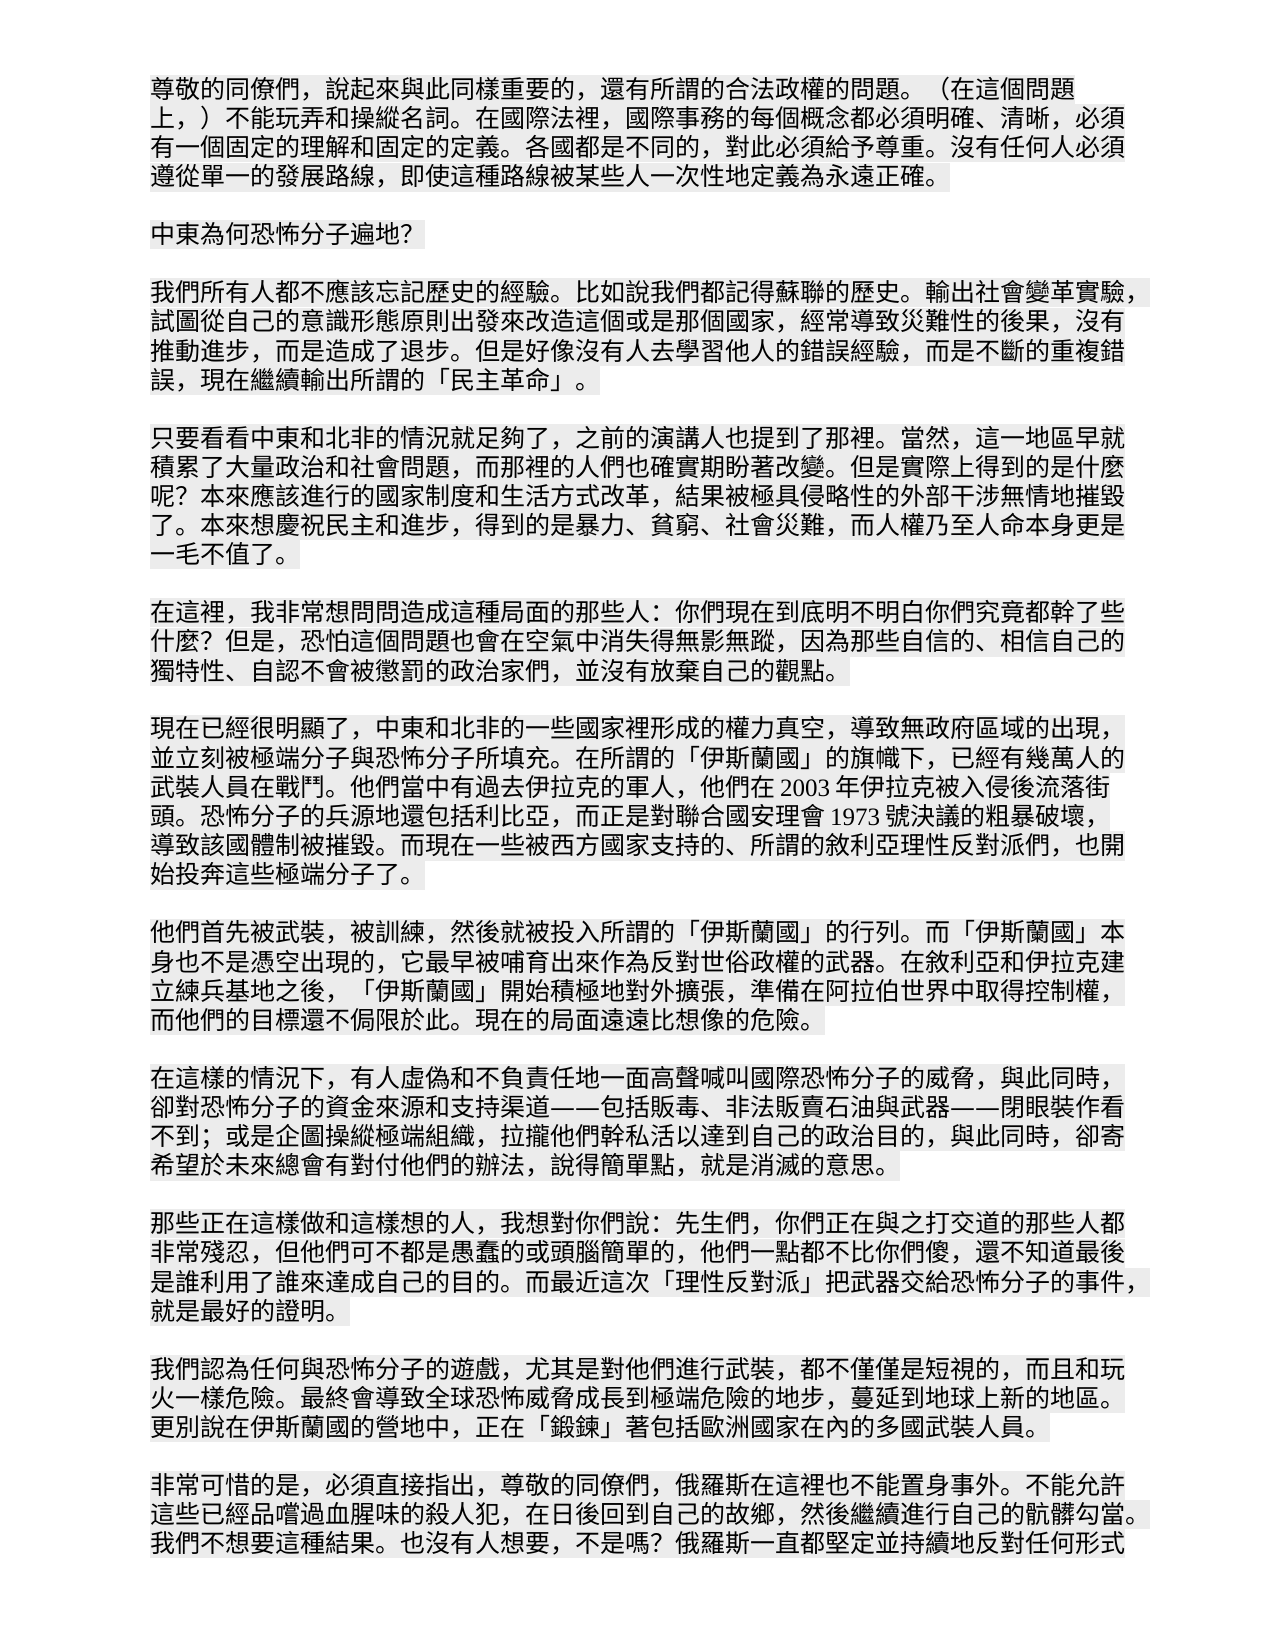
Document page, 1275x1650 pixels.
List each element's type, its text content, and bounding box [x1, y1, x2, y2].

text 以下分享普京在聯合國大會的演講，雖有少許的私心，但總體講得真好。謝謝觀察者網的翻譯，也不禁感嘆，這樣即時的翻譯工作在台灣是沒有媒體會做的。 ======== 轉載自 http://www.guancha.cn/f-putin/2015_09_30_336092.shtml 普京聯大演講：處在金字塔頂峰的國家產生了幻覺 弗拉基米爾‧普京 尊敬的主席先生！尊敬的秘書長先生！尊敬的各國元首與政府首腦！女士們和先生們！ 聯合國70週年慶典是個很好的機緣，讓我們在回顧歷史的同時也談談我們共同的未來。1945年，那些摧毀了納粹的國家，集合了各自的力量，為戰後世界格局奠定了堅實的基礎。 我想提醒大家，國家交往之間的關鍵性原則，關於建立聯合國的決定是在我國舉行的雅爾塔會議上，由反希特勒聯盟的首腦們做出的。雅爾塔體系久經磨難與考驗，（為了它的建立）付出了幾千萬人的生命，（吸取了）20世紀兩次蔓延整個行星的世界大戰（的教訓）。而且客觀地說，在最近70年各種狂風驟雨般的事件中，它幫助世界避免了大規模的災難。 聯合國沒用了嗎？ 聯合國是一個最具有合法性，代表性和多樣性的組織。是的，近年來對聯合國的批評之聲不絕於耳。說什麼它表現出無效率的特徵，而要取得原則性決定卻受限於各種難以調和的矛盾，這些矛盾首先存在於安理會常任理事國之間。 但是我想提醒大家，在聯合國當中總是存在著分歧，她存在的七十年來一直如此。否決權一直有人在使用：美國使用過，還有英國、法國、中國，以及蘇聯和之後的俄羅斯。對於一個如此多元和多代表性的組織而言，這是非常自然的現象。在聯合國建立之日起就沒有考慮過，這裡會被單一主張所壟斷。而這個組織的本質，就是建立在尋找和形成妥協之上，其力量則來源於綜合考慮不同的意見和觀點。 在聯合國的舞台上討論各種問題、做出決定，以表決通過決議的形式產生，也有不能通過的時候——就像外交官們說的那樣：通過還是未過。無論如何，任何國家如果繞開這個規定，（它的所作所為）就是非法的，而且與聯合國憲章和現代國際法相衝突。 我們知道，在「冷戰」結束後——所有人都知道——世界上出現了唯一的單極霸主。那時，處在金字塔頂峰的國家，產生了幻覺，認為自己既然如此的強大和特別，那麼肯定比所有人都更加明了該怎麼做。由此推理出來，也就不需要考慮聯合國了，因為它不肯自動形成決議，為（這個國家自認的）「正確」事項來背書，而只是找麻煩，就像我國的諺語，「就是一塊絆腳石」。因此這個國家開始傳播些論調：什麼聯合國從建立時形成的模式，已經老朽了，已經完成自己的歷史使命了。 當然，世界是不斷變化的，而聯合國也應該符合這種自然的改變。俄羅斯願意在廣泛協商的基礎上，與所有的夥伴國家共同推動聯合國的發展，但是我們認為，那些動搖聯合國權威和合法性的企圖是極端危險的。這可能導致整個國際關係結構的毀滅。那時，除了叢林法則外，我們就真的什麼規則都沒有了。 在那樣的世界裡，就不會有集體合作而只剩下自私自利；在那樣的世界裡，就只會有越來越多的霸權和越來越少的平等、民主與自由；在那樣的世界裡，真正的獨立國家會被日益增加的、由外部操縱的傀儡國所取代。說起來什麼叫國家主權？之前已經有同僚在這裡談起過，這首先是個關於自由的問題，每個人、每個民族、每個國家選擇自己命運的自由。 尊敬的同僚們，說起來與此同樣重要的，還有所謂的合法政權的問題。（在這個問題上，）不能玩弄和操縱名詞。在國際法裡，國際事務的每個概念都必須明確、清晰，必須有一個固定的理解和固定的定義。各國都是不同的，對此必須給予尊重。沒有任何人必須遵從單一的發展路線，即使這種路線被某些人一次性地定義為永遠正確。 中東為何恐怖分子遍地？ 我們所有人都不應該忘記歷史的經驗。比如說我們都記得蘇聯的歷史。輸出社會變革實驗，試圖從自己的意識形態原則出發來改造這個或是那個國家，經常導致災難性的後果，沒有推動進步，而是造成了退步。但是好像沒有人去學習他人的錯誤經驗，而是不斷的重複錯誤，現在繼續輸出所謂的「民主革命」。 只要看看中東和北非的情況就足夠了，之前的演講人也提到了那裡。當然，這一地區早就積累了大量政治和社會問題，而那裡的人們也確實期盼著改變。但是實際上得到的是什麼呢？本來應該進行的國家制度和生活方式改革，結果被極具侵略性的外部干涉無情地摧毀了。本來想慶祝民主和進步，得到的是暴力、貧窮、社會災難，而人權乃至人命本身更是一毛不值了。 在這裡，我非常想問問造成這種局面的那些人：你們現在到底明不明白你們究竟都幹了些什麼？但是，恐怕這個問題也會在空氣中消失得無影無蹤，因為那些自信的、相信自己的獨特性、自認不會被懲罰的政治家們，並沒有放棄自己的觀點。 現在已經很明顯了，中東和北非的一些國家裡形成的權力真空，導致無政府區域的出現，並立刻被極端分子與恐怖分子所填充。在所謂的「伊斯蘭國」的旗幟下，已經有幾萬人的武裝人員在戰鬥。他們當中有過去伊拉克的軍人，他們在2003年伊拉克被入侵後流落街頭。恐怖分子的兵源地還包括利比亞，而正是對聯合國安理會1973號決議的粗暴破壞，導致該國體制被摧毀。而現在一些被西方國家支持的、所謂的敘利亞理性反對派們，也開始投奔這些極端分子了。 他們首先被武裝，被訓練，然後就被投入所謂的「伊斯蘭國」的行列。而「伊斯蘭國」本身也不是憑空出現的，它最早被哺育出來作為反對世俗政權的武器。在敘利亞和伊拉克建立練兵基地之後，「伊斯蘭國」開始積極地對外擴張，準備在阿拉伯世界中取得控制權，而他們的目標還不侷限於此。現在的局面遠遠比想像的危險。 在這樣的情況下，有人虛偽和不負責任地一面高聲喊叫國際恐怖分子的威脅，與此同時，卻對恐怖分子的資金來源和支持渠道——包括販毒、非法販賣石油與武器——閉眼裝作看不到；或是企圖操縱極端組織，拉攏他們幹私活以達到自己的政治目的，與此同時，卻寄希望於未來總會有對付他們的辦法，說得簡單點，就是消滅的意思。 那些正在這樣做和這樣想的人，我想對你們說：先生們，你們正在與之打交道的那些人都非常殘忍，但他們可不都是愚蠢的或頭腦簡單的，他們一點都不比你們傻，還不知道最後是誰利用了誰來達成自己的目的。而最近這次「理性反對派」把武器交給恐怖分子的事件，就是最好的證明。 我們認為任何與恐怖分子的遊戲，尤其是對他們進行武裝，都不僅僅是短視的，而且和玩火一樣危險。最終會導致全球恐怖威脅成長到極端危險的地步，蔓延到地球上新的地區。更別說在伊斯蘭國的營地中，正在「鍛鍊」著包括歐洲國家在內的多國武裝人員。 非常可惜的是，必須直接指出，尊敬的同僚們，俄羅斯在這裡也不能置身事外。不能允許這些已經品嚐過血腥味的殺人犯，在日後回到自己的故鄉，然後繼續進行自己的骯髒勾當。我們不想要這種結果。也沒有人想要，不是嗎？俄羅斯一直都堅定並持續地反對任何形式的恐怖主義。 我們今天向伊拉克和敘利亞，以及該地區其他與恐怖組織作鬥爭的國家提供軍事技術設備援助。我們認為，拒絕與敘利亞當局和敘利亞政府軍合作是個巨大的錯誤，正是他們在勇敢地與恐怖主義面對面作鬥爭。現在到了認清現實的時候了，除了阿薩德總統的政府軍和敘利亞的庫爾德民兵們，沒有其他人在敘利亞真的和伊斯蘭國以及其他恐怖分子戰鬥。我們知道當地所有的問題、所有的矛盾，但還是要立足於現實出發。 我們需要真正的反恐聯盟 尊敬的同僚們！被迫指出的是，最近這段時間我們這些誠實並且直接的做法被某些人當做藉口利用，為的是指責俄羅斯的野心在擴大。就好像說這些話的人一點野心都沒有似的。但是問題不在於俄羅斯的野心，尊敬的同僚們，而是世界上形成的種種局面已經讓人不能容忍了。 實際上我們提議不要被野心操控，而是要從建立在國際法基礎上的共同價值觀與共同利益出發，團結力量以應對我們面前的新問題，建立真正的、廣泛的國際反恐聯盟。就像當初的反希特勒同盟一樣，它可以把各種不同的力量團結起來，並且準備好堅定地反擊那些如同納粹一樣邪惡和反人類（的組織）。 當然，同盟的核心成員應該是穆斯林國家。因為《伊斯蘭國》不僅僅給他們帶來直接的威脅，也用自己血腥的罪行給偉大的世界性宗教——伊斯蘭教抹黑。武裝分子們的意識形態是對伊斯蘭教義的侮辱，扭曲了其真正的人道價值觀。 現在想對穆斯林的精神領袖們說，你們的個人威望，你們的教導都非常重要。要把那些想去當武裝分子的人拉回來，不能讓他們去做沒頭腦的事情。對於那些已經被騙或是因為種種原因加入恐怖分子行列的人，要幫助他們找到回歸正常生活的道路，放下武器，停止兄弟之間的血肉相殘。 作為安理會的輪值主席，俄羅斯很快會（提議）召開部長級會議，以對中東地區的危險進行綜合性評估。首先要討論，是否可能通過決議，協調各種力量，對抗「伊斯蘭國」和其他恐怖組織。我重複一下，這樣的協調必須建立在聯合國憲章的原則上。 我們寄希望於國際社會，可以制定出讓各方都接受的恢復中東政治穩定和社會經濟秩序的方案。尊敬的朋友們，那時就不需要修建難民營了。那些被迫背井離鄉的人們，最初是塞滿了他們的鄰國，之後又奔往歐洲，數量不是幾十萬人，而是幾百萬人。這實際上是新的悲慘的民族大遷徙，以及對我們，包括歐洲在內所有人的沉重的教育課。 我想強調的是：難民們，毫無疑問需要同情和幫助。但是想根本解決這個問題，只能在那些體制被摧毀的國家將其恢復，對那些還保存了國家機構的國家，幫助它們將其強化或是重建，要對他們提供全面的援助——軍事的、經濟的、物質的，幫助那些陷入困境的國家和經歷磨難但是還留在故土的人們。 當然，任何對主權國家的幫助都可以乃至必須是非強迫性的，而是建議性的，並且只能建立在聯合國憲章的基礎上。所有在這一領域的行為都必須符合國際法，應該得到聯合國的支持，而所有與聯合國憲章矛盾的行為都應被否決。 我認為現在最重要的是幫助利比亞恢復國家組織，支持伊拉克的新政府，對敘利亞的合法政權進行全方位的支持。 北約東擴與烏克蘭危機 尊敬的同僚們，以聯合國為首的國際社會還有一個關鍵性任務，就是保障和平，以及地區和全球的穩定。在我們看來，這應該是形成平等並且未被分割的安全區域，不是只有少數「被選者」獲得安全，而是所有人。是的，這是複雜的、困難的、長期的工作，但是除此之外別無選擇。 但非常可惜的是，冷戰期間形成的陣營思維方式，以及部分同僚擴大自己政治版圖的行為，還是佔據了主導地位。首先，北約擴張這一路線在持續。這就要問問了：既然華約已經不存在，蘇聯也解體了，北約擴張的目的是什麼？與此同時，北約不但繼續存在，還不斷擴張，就像其軍事設施一樣。 然後，在前蘇聯國家面前擺出來一道虛假的選擇題：究竟是和西方站在一邊還是和東方（俄羅斯）站在一邊？這種挑釁性的邏輯肯定遲早會導致嚴重的地緣危機。最後在烏克蘭確實發生了這種情況，利用大多數人民對當時政權的不滿，從外部挑撥發動了武裝政變，終於導致內戰爆發。 我們堅信：停止流血衝突，找到離開死胡同的出口，只能是全面、真正執行今年2月12日簽署的《明斯克協議》。依靠恐嚇與武器的力量不能保障烏克蘭的完整。必須這樣做。需要真正考慮頓巴斯人民的利益和權力，尊重他們的選擇，與他們協商，而這些在《明斯克協議》中都有體現，其中最關鍵的就是國家政治構建部分。這是烏克蘭作為一個文明國度發展的基石，是建設共同安全空間的重要鏈接點，這樣它才能作為經濟合作的重要夥伴，同時與歐洲和歐亞聯盟發展關係（觀察者網註：歐亞聯盟，俄羅斯主導的獨聯體國家經濟同盟。） 經濟自由？經濟自私？ 女士們，先生們，我並非偶然提起共同的經濟合作空間。不久前，人們還覺得，在經濟領域有客觀的市場法則，我們都學會不再使用隔離線，我們都會以透明的、共同制定的規則——包括關貿總協定的原則來行事，開展自由貿易和投資，公開競爭。但是，今天繞開聯合國憲章的單方面制裁卻幾乎成了固定規則，而且不僅僅用來達成政治目的，還包括用來消滅市場上的競爭對手。 這裡要指出另外一個「經濟自私主義」的症狀。一些國家走上了封閉性特殊經濟聯合體的道路，而且相關談判是悄然進行的，瞞著本國的公民、商界與媒體，當然也瞞著其他國家。而那些相關利益會受影響的國家，卻得不到任何通知。最可能是想讓我們面對既成事實：規則改變了，而這種改變卻只對少數的「被選者」有利。所有這些都是繞開關貿總協定在進行的，會帶來貿易體系失衡的風險，導致全球經濟空間的分裂。 這些讓人關注的問題關係到所有國家的利益，所以建議在聯合國、關貿總協定和G20的框架內進行討論。俄羅斯在反對「獨特性政策」的基礎上，建議將各個區域經濟項目和諧化，推動以國際貿易通用透明為原則的「融合之融合」。作為例子，可以舉出俄羅斯推動的「歐亞經濟聯盟」與中國提出的「一帶一路」計畫相融合的辦法。同時我們也看到歐亞經濟聯盟與歐盟的合作前景。 女士們，先生們，在所有關係到整個人類未來的問題和挑戰中，也包括全球氣候變化。我們對12月將在巴黎召開的聯合國氣候大會取得成果寄予希望。在這方面，俄羅斯的貢獻將是，截至2030年，把溫室氣體排放量減少到1990年代的70-75%。 但是，我們也建議用更加開闊的眼光看待這一問題。通過對有害氣體排放制定配額，以及採取其他的戰術性措施，我們會在某個期限內降低這一問題的尖銳性，但毫無疑問的是，無法徹底地解決它。我們需要本質性的新辦法。這裡談的是全新的仿生態技術，這種技術不但不會破壞環境，還會與其和諧共處，讓因人類活動而遭到破壞的生態圈與技術圈之間的平衡得到恢復。這確實是整個行星級別的挑戰。我堅信，人類具備回應這一挑戰的智慧潛能。 我們首先需要團結那些科研力量雄厚，有足夠基礎研究能力的國家。建議在聯合國的穹頂下建立一個專門的論壇，用來系統地審視與自然資源消失、生存環境被破壞和氣候變化有關的問題。俄羅斯已準備好成為論壇的組織者之一。 尊敬的女士們，先生們，同僚們。1946年1月10日，在倫敦召開了第一次聯合國代表大會。當時，籌備委員會主席、哥倫比亞外交家Zuleta Ángel，提出了一個在我看來非常有內涵的原則，而聯合國的行為也應該建立在其上，這就是「善意，鄙視陰謀和狡獪，合作精神」。 今天這些話對我們來說仍舊極具意義。俄羅斯相信聯合國具備巨大的潛能，而這種潛能將有助於避免新的全球對抗，轉入戰略性合作。與其他國家一道，我們將會堅定不移地鞏固聯合國居中協調的角色。 我堅信，在我們的共同努力下，將會讓世界更加穩定和安全，讓所有國家和民族都獲得發展的機會。 感謝關注。 [150, 75, 1125, 1558]
